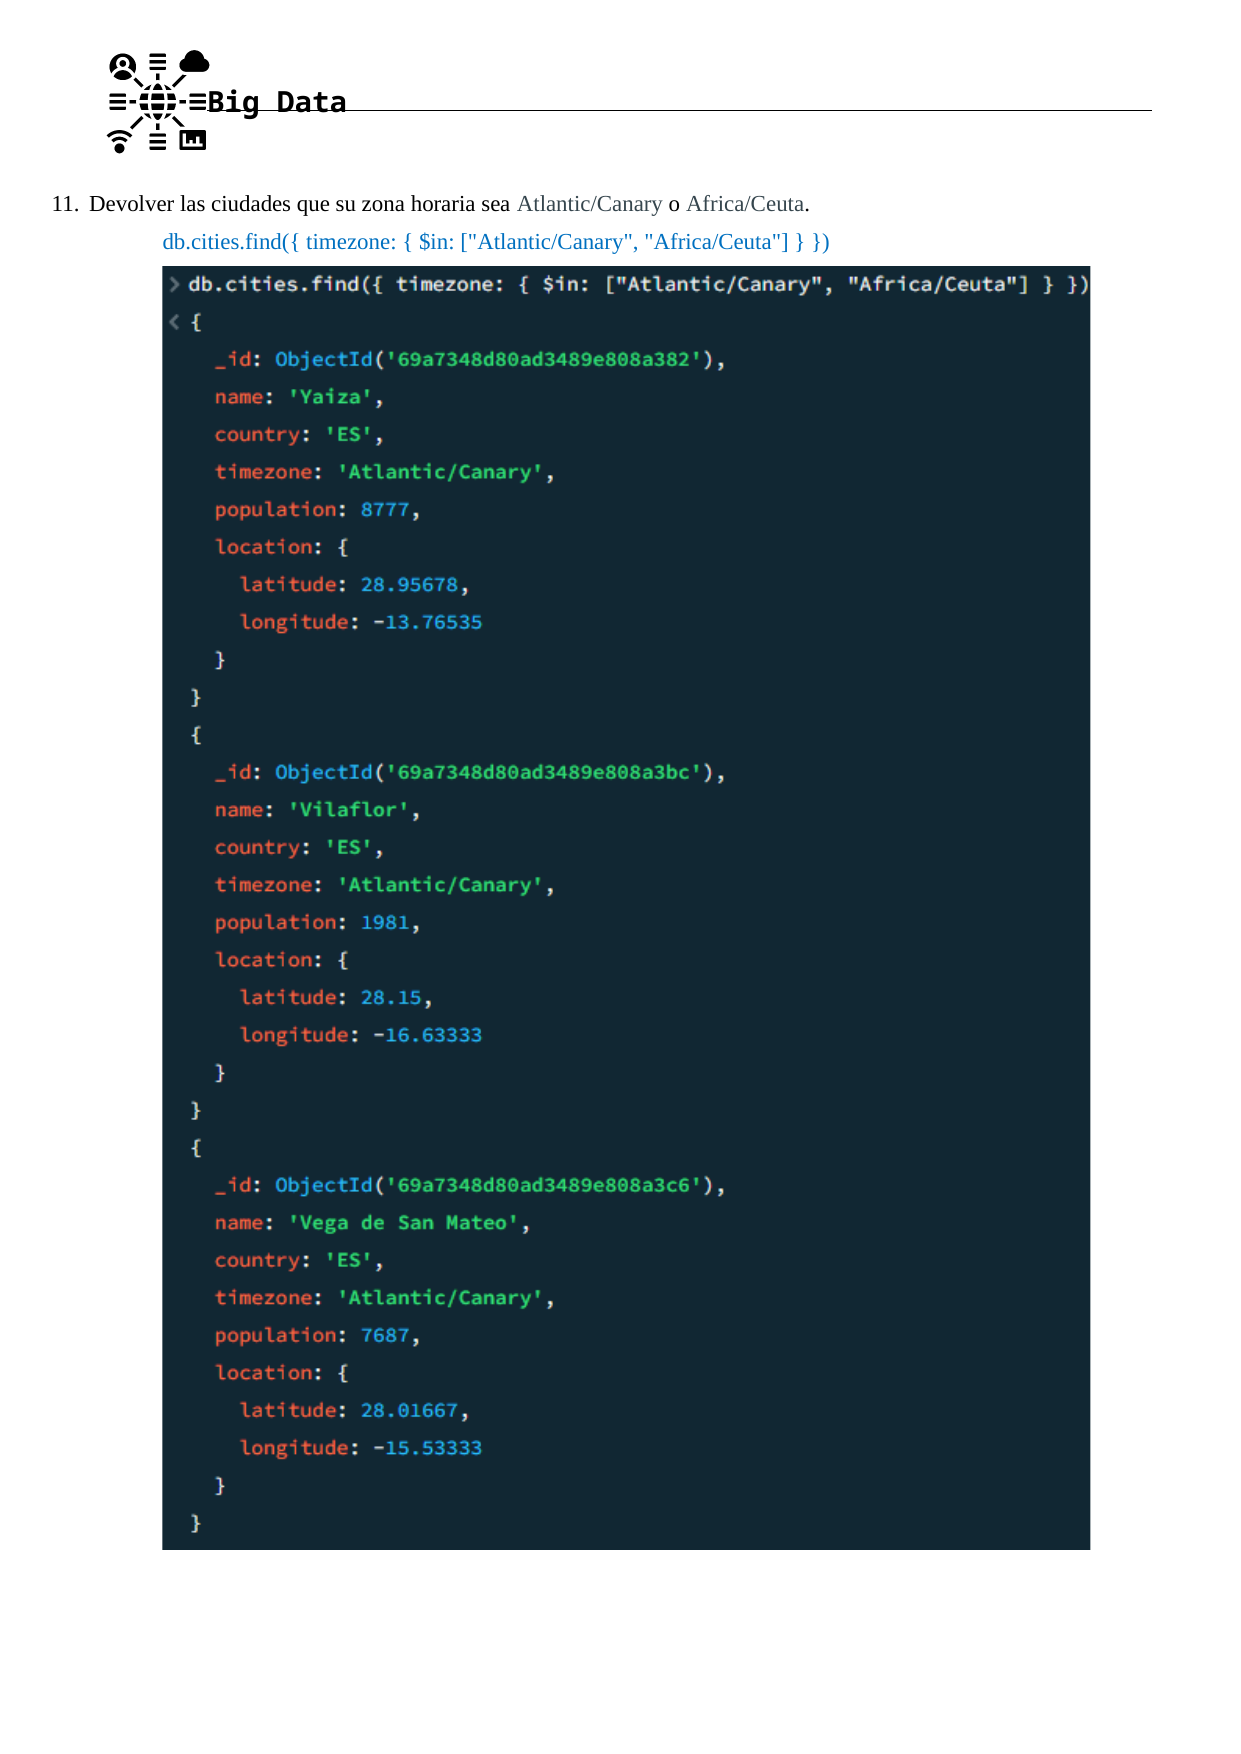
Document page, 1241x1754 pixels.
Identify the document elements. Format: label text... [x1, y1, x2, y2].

text db.cities.find({ timezone: { $in: ["Atlantic/Canary", "Africa/Ceuta"] } }) [162, 228, 1141, 254]
list Devolver las ciudades que su zona horaria sea Atlantic/Canary o Africa/Ceuta. [51, 190, 1141, 216]
